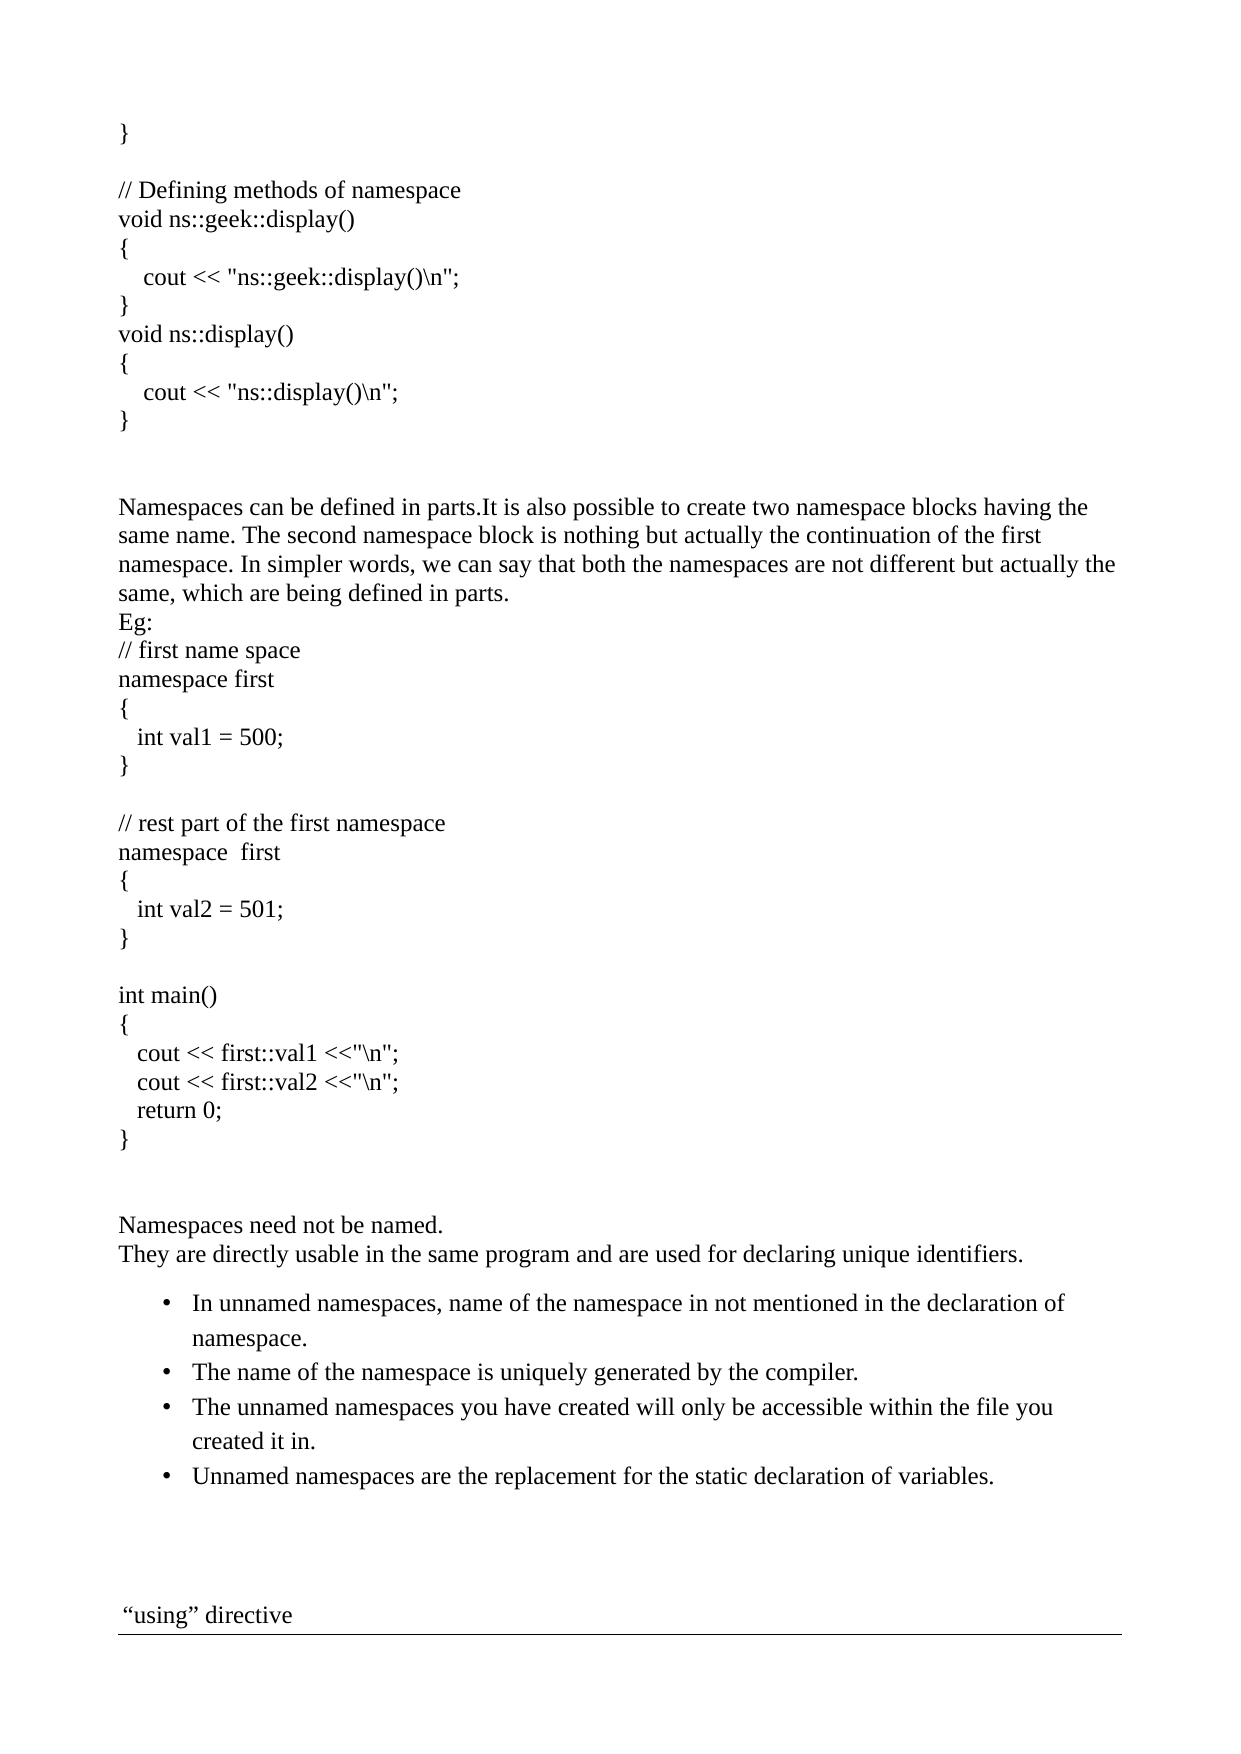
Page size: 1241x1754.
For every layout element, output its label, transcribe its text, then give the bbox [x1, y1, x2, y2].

text { [118, 866, 1122, 894]
list In unnamed namespaces, name of the namespace in not mentioned in the declaration of namespace. [162, 1288, 1122, 1352]
text } [118, 1124, 1122, 1153]
text cout << first::val2 <<"\n"; [118, 1067, 1122, 1096]
text { [118, 233, 1122, 262]
text // first name space [118, 636, 1122, 664]
text They are directly usable in the same program and are used for declaring unique identifiers. [118, 1239, 1122, 1268]
text cout << "ns::geek::display()\n"; [118, 262, 1122, 291]
text Namespaces need not be named. [118, 1211, 1122, 1239]
text { [118, 693, 1122, 722]
list The name of the namespace is uniquely generated by the compiler. [162, 1357, 1122, 1386]
text namespace first [118, 664, 1122, 693]
text int main() [118, 981, 1122, 1009]
text Eg: [118, 607, 1122, 636]
text void ns::display() [118, 319, 1122, 348]
text int val2 = 501; [118, 894, 1122, 923]
text // Defining methods of namespace [118, 176, 1122, 204]
text int val1 = 500; [118, 722, 1122, 751]
text Namespaces can be defined in parts.It is also possible to create two namespace blocks having the same name. The second namespace block is nothing but actually the continuation of the first namespace. In simpler words, we can say that both the namespaces are not different but actually the same, which are being defined in parts. [118, 492, 1122, 607]
text { [118, 1009, 1122, 1038]
text namespace first [118, 837, 1122, 866]
text return 0; [118, 1096, 1122, 1124]
list The unnamed namespaces you have created will only be accessible within the file you created it in. [162, 1392, 1122, 1455]
text } [118, 406, 1122, 434]
text cout << first::val1 <<"\n"; [118, 1038, 1122, 1067]
text void ns::geek::display() [118, 204, 1122, 233]
text } [118, 751, 1122, 779]
text “using” directive [118, 1596, 1122, 1634]
text // rest part of the first namespace [118, 808, 1122, 837]
text } [118, 291, 1122, 319]
text cout << "ns::display()\n"; [118, 377, 1122, 406]
text } [118, 118, 1122, 147]
list Unnamed namespaces are the replacement for the static declaration of variables. [162, 1461, 1122, 1489]
text } [118, 923, 1122, 952]
text { [118, 348, 1122, 377]
